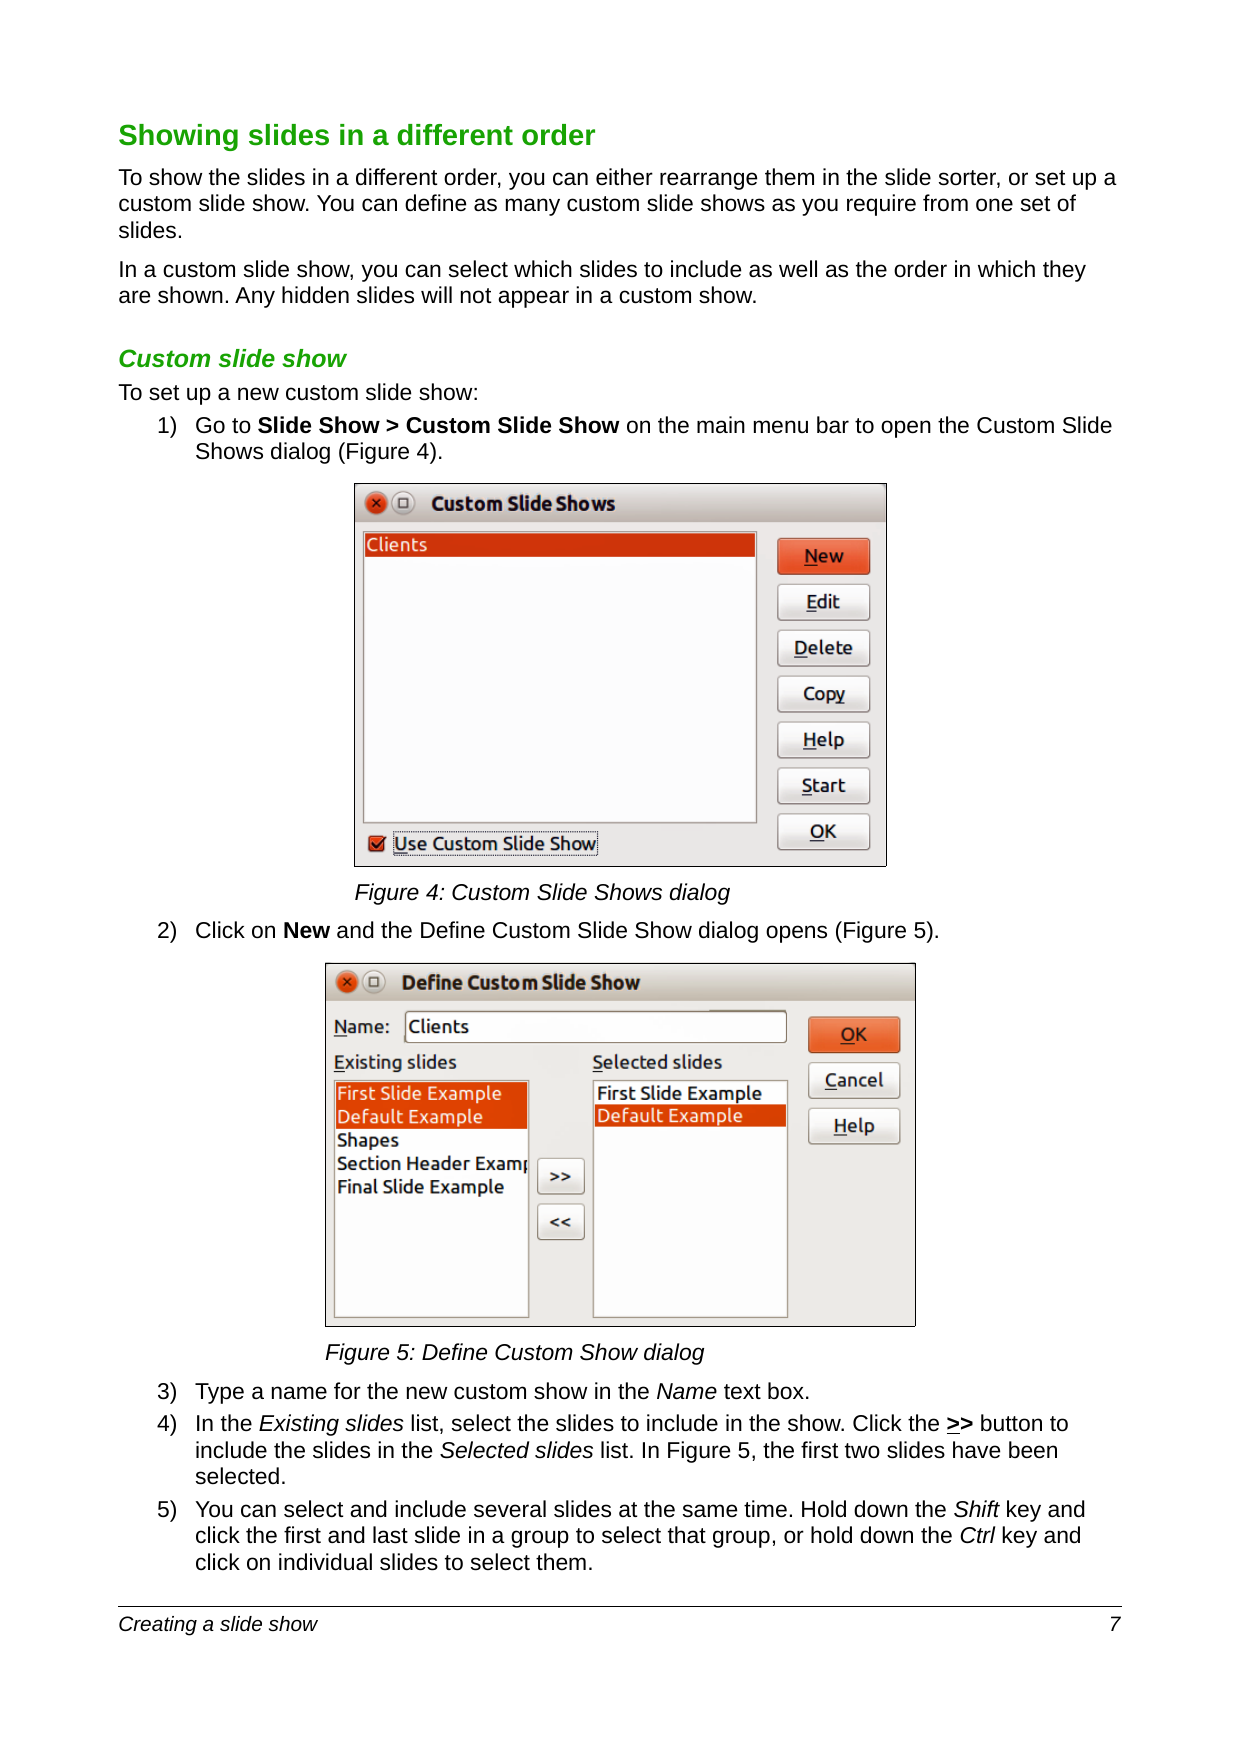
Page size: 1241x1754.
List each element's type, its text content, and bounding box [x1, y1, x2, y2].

text To show the slides in a different order, you can either rearrange them in the slide sorter, or set up a custom slide show. You can define as many custom slide shows as you require from one set of slides. [118, 164, 1122, 243]
text In a custom slide show, you can select which slides to include as well as the order in which they are shown. Any hidden slides will not appear in a custom show. [118, 256, 1122, 308]
subtitle Custom slide show [118, 344, 1122, 373]
text Figure 5: Define Custom Show dialog [325, 1339, 915, 1365]
text Figure 4: Custom Slide Shows dialog [354, 878, 886, 905]
picture [355, 484, 886, 866]
list To set up a new custom slide show: [118, 379, 1122, 405]
list Click on New and the Define Custom Slide Show dialog opens (Figure 5). [177, 917, 1122, 944]
subtitle Showing slides in a different order [118, 118, 1122, 152]
picture [326, 964, 915, 1326]
list You can select and include several slides at the same time. Hold down the Shift key and click the first and last slide in a group to select that group, or hold down the Ctrl key and click on individual slides to select them. [177, 1496, 1122, 1575]
list In the Existing slides list, select the slides to include in the show. Click the >> button to include the slides in the Selected slides list. In Figure 5, the first two slides have been selected. [177, 1410, 1122, 1489]
list Go to Slide Show > Custom Slide Show on the main menu bar to open the Custom Slide Shows dialog (Figure 4). [177, 412, 1122, 464]
list Type a name for the new custom show in the Name text box. [177, 1378, 1122, 1404]
